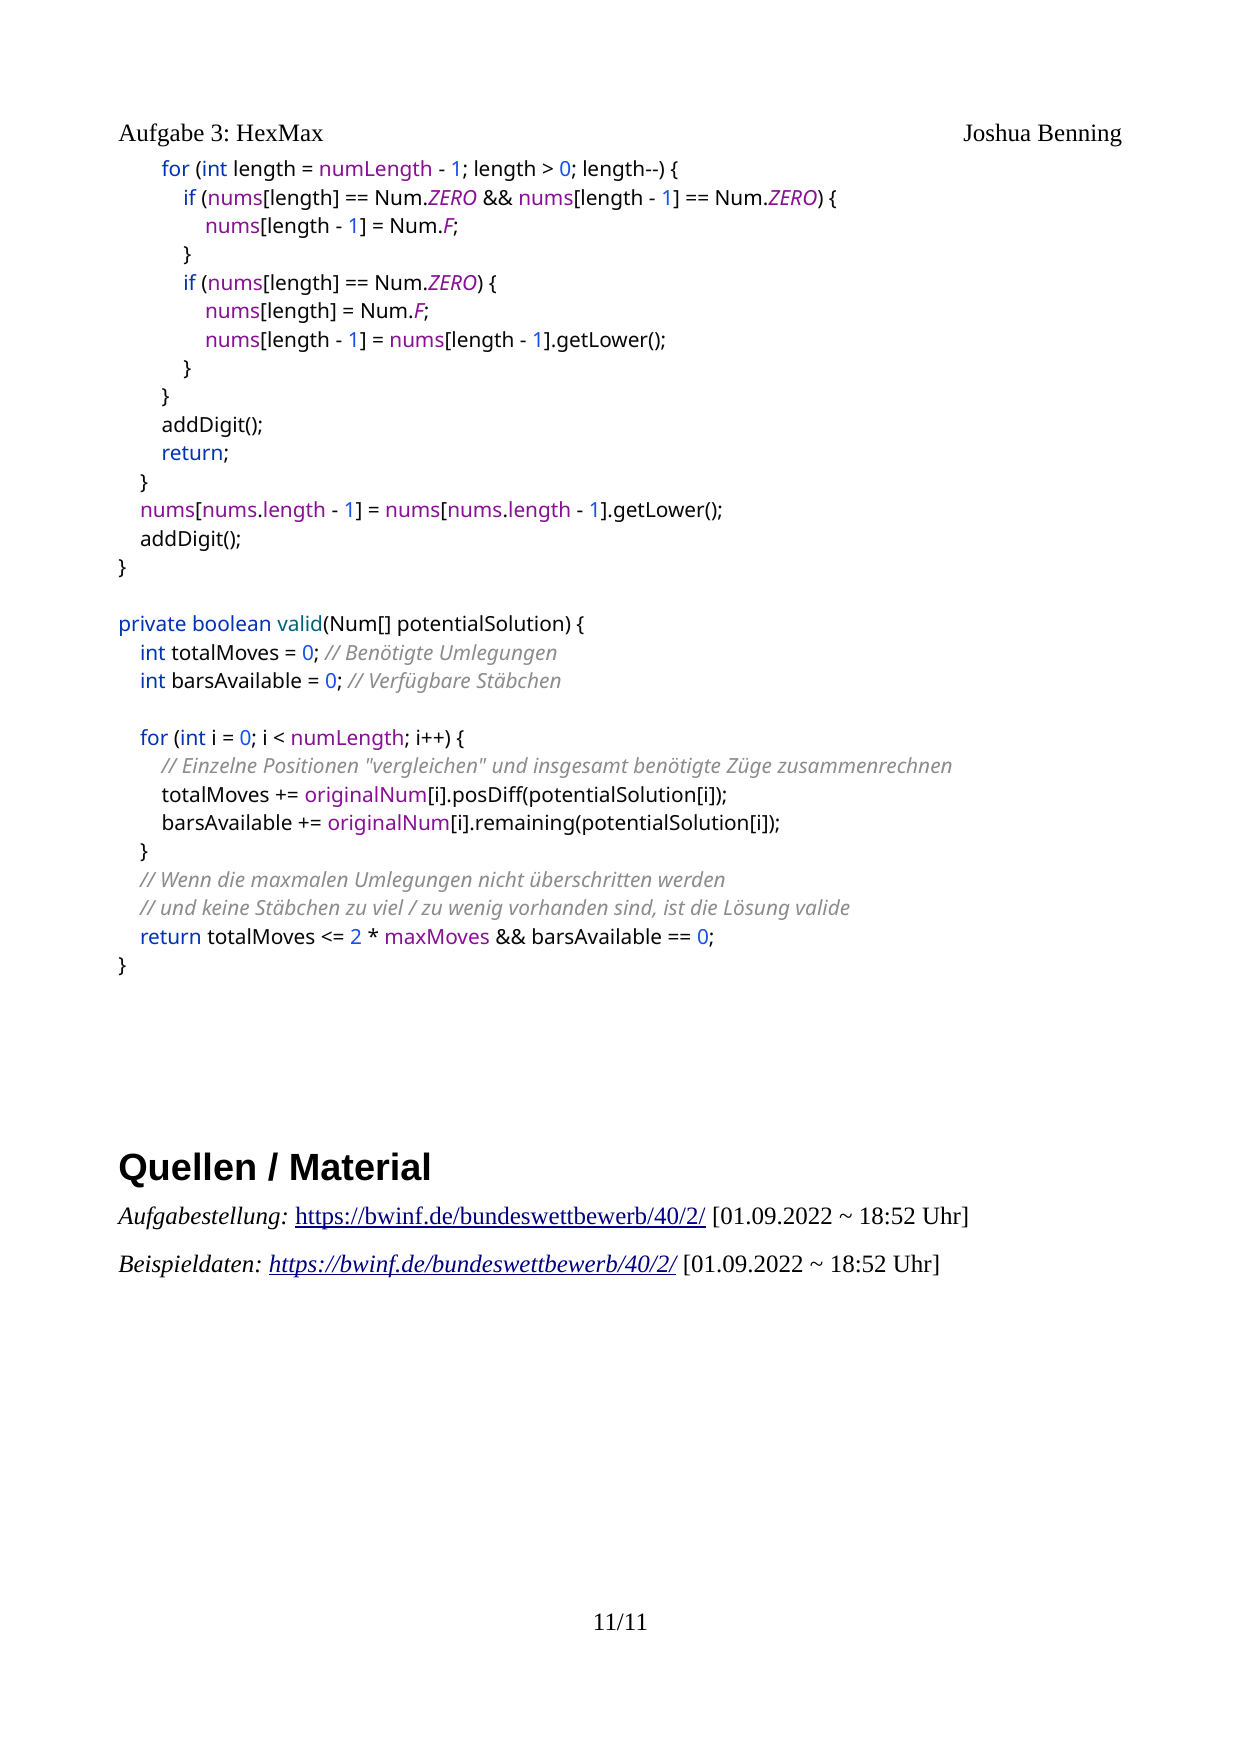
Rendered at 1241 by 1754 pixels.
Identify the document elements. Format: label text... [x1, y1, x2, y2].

subtitle Quellen / Material [118, 1145, 1122, 1189]
text Beispieldaten: https://bwinf.de/bundeswettbewerb/40/2/ [01.09.2022 ~ 18:52 Uhr] [118, 1249, 1122, 1277]
text for (int length = numLength - 1; length > 0; length--) { if (nums[length] == Num.ZERO && nums[length - 1] == Num.ZERO) { nums[length - 1] = Num.F; } if (nums[length] == Num.ZERO) { nums[length] = Num.F; nums[length - 1] = nums[length - 1].getLower(); } } addDigit(); return; } nums[nums.length - 1] = nums[nums.length - 1].getLower(); addDigit(); } private boolean valid(Num[] potentialSolution) { int totalMoves = 0; // Benötigte Umlegungen int barsAvailable = 0; // Verfügbare Stäbchen for (int i = 0; i < numLength; i++) { // Einzelne Positionen "vergleichen" und insgesamt benötigte Züge zusammenrechnen totalMoves += originalNum[i].posDiff(potentialSolution[i]); barsAvailable += originalNum[i].remaining(potentialSolution[i]); } // Wenn die maxmalen Umlegungen nicht überschritten werden // und keine Stäbchen zu viel / zu wenig vorhanden sind, ist die Lösung valide return totalMoves <= 2 * maxMoves && barsAvailable == 0; } [118, 154, 1122, 979]
text Aufgabestellung: https://bwinf.de/bundeswettbewerb/40/2/ [01.09.2022 ~ 18:52 Uhr] [118, 1201, 1122, 1230]
